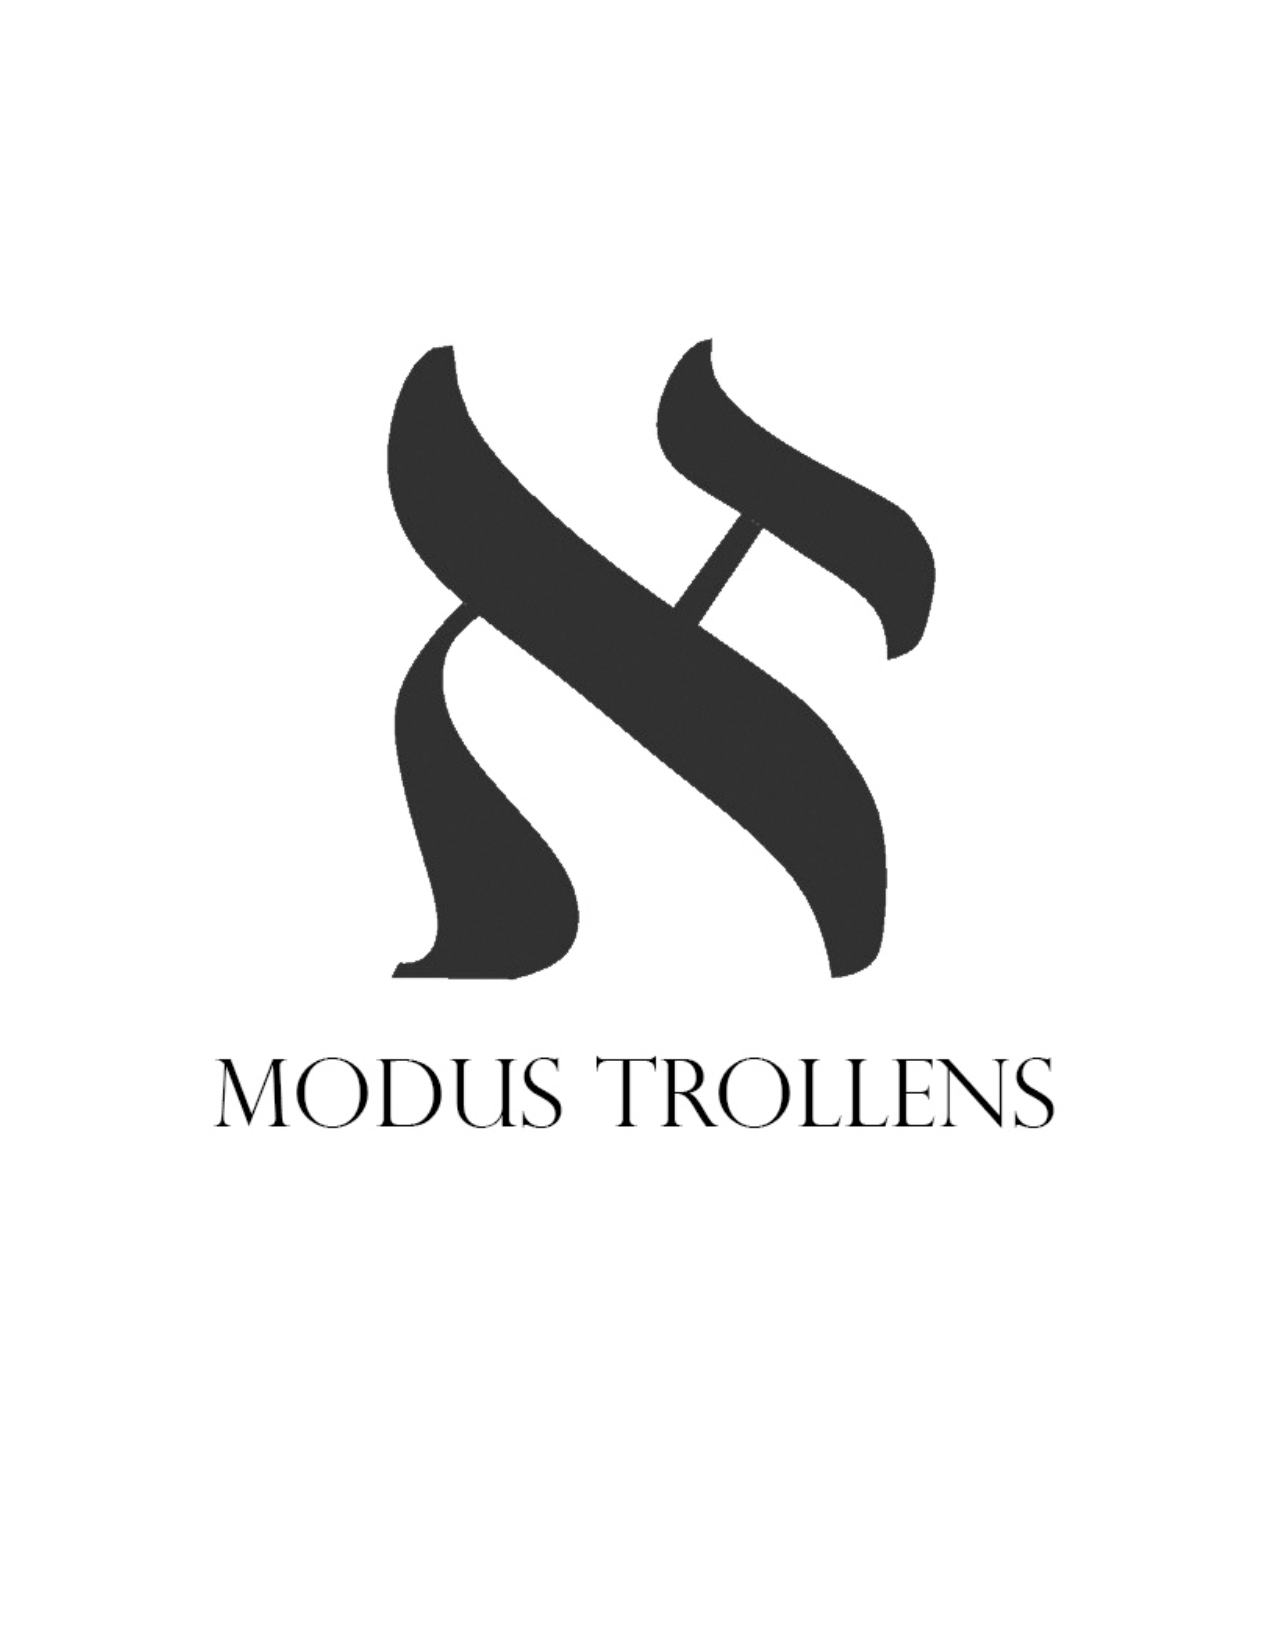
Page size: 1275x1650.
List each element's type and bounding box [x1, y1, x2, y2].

picture [203, 296, 1072, 1219]
